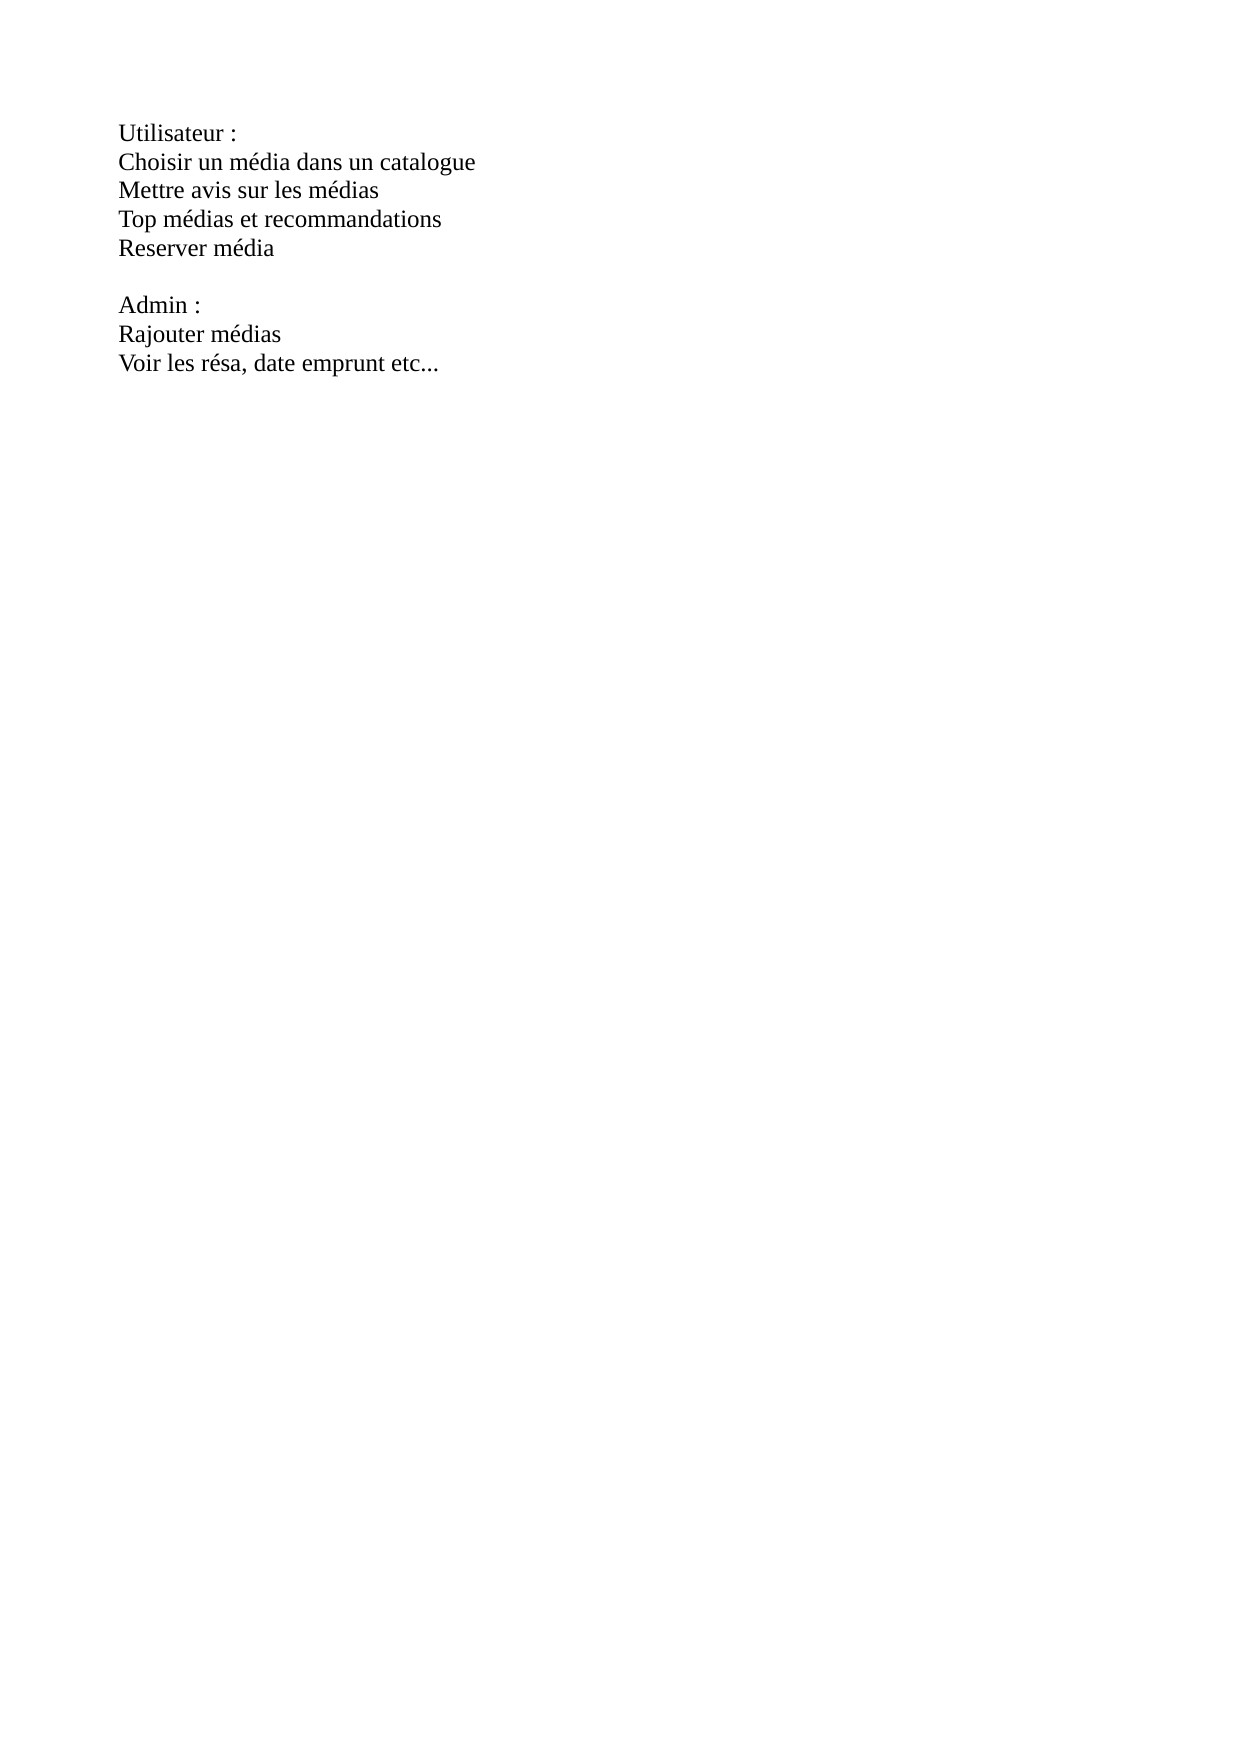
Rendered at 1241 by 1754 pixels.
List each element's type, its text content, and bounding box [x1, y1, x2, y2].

text Reserver média [118, 233, 1122, 262]
text Voir les résa, date emprunt etc... [118, 348, 1122, 377]
text Mettre avis sur les médias [118, 176, 1122, 204]
text Choisir un média dans un catalogue [118, 147, 1122, 176]
text Utilisateur : [118, 118, 1122, 147]
text Rajouter médias [118, 319, 1122, 348]
text Admin : [118, 291, 1122, 319]
text Top médias et recommandations [118, 204, 1122, 233]
